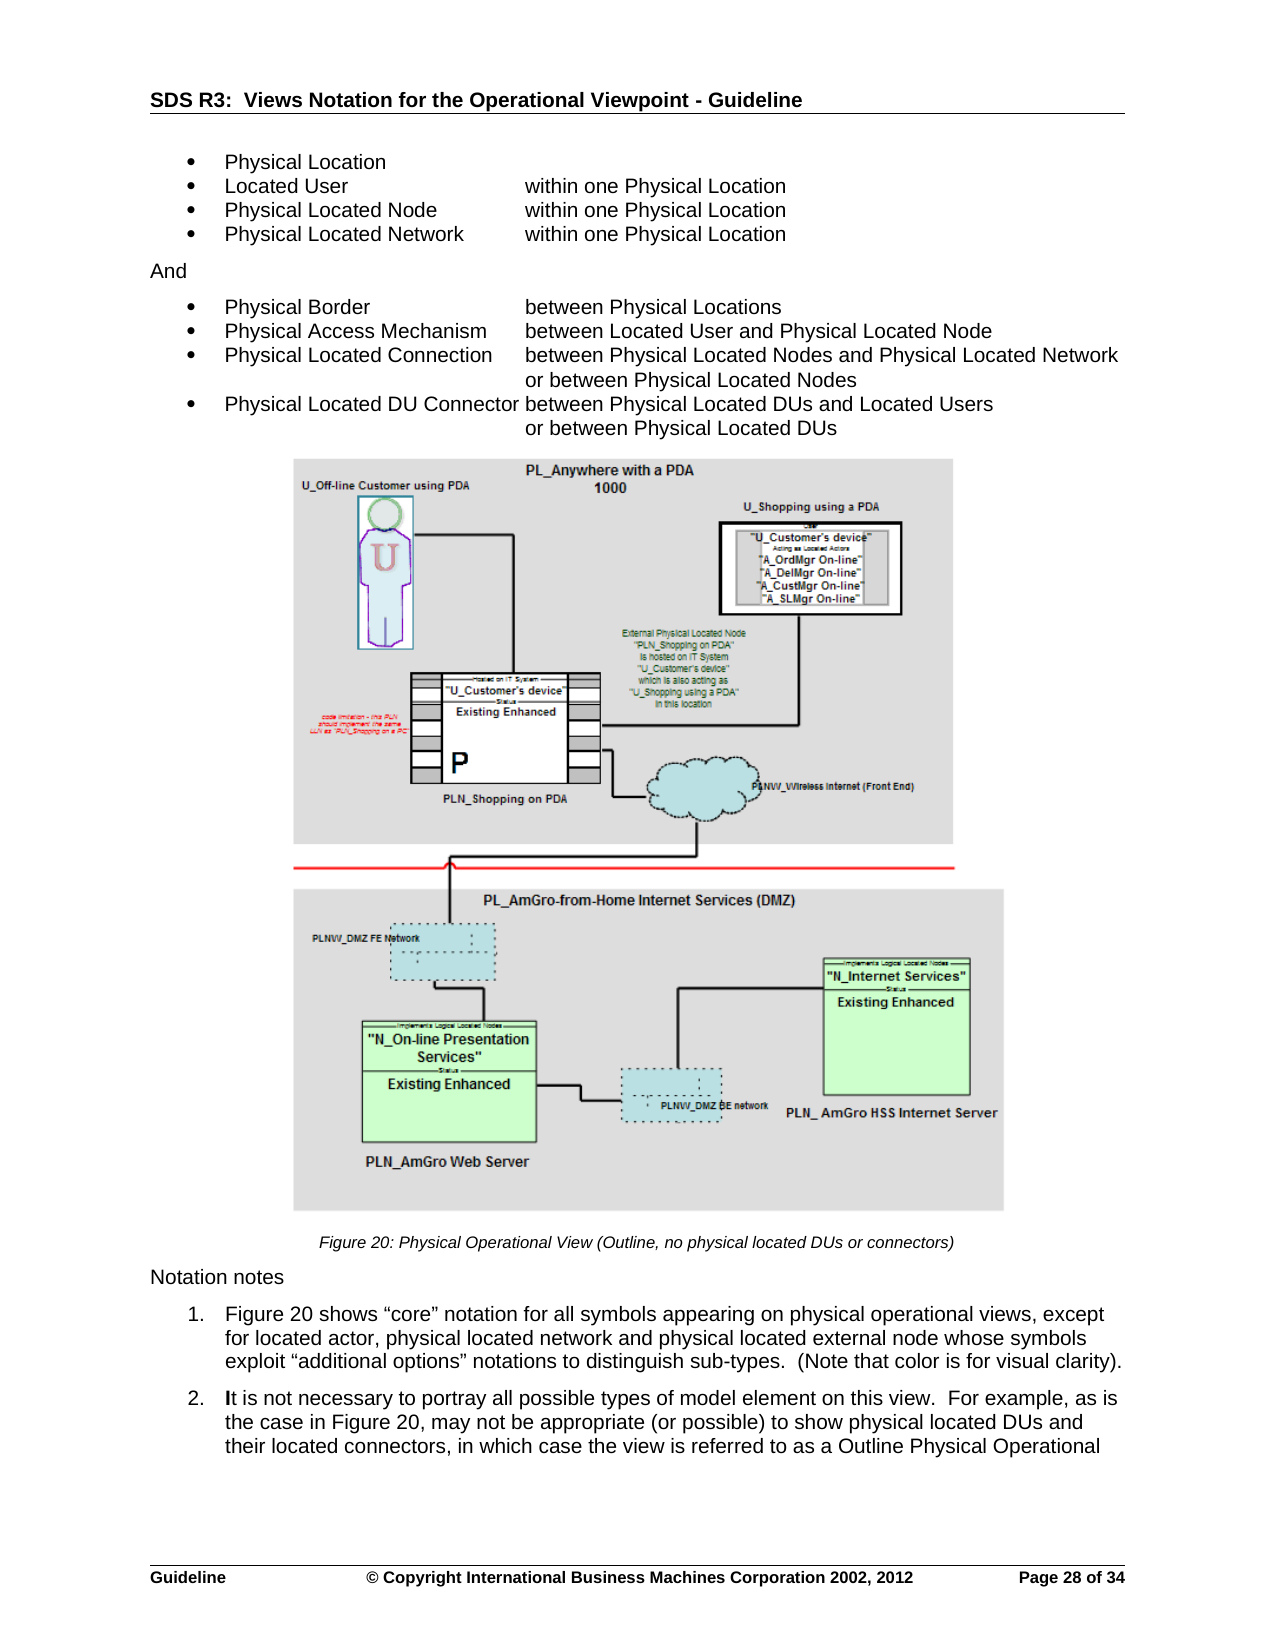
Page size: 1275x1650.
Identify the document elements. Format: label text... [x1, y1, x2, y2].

list Physical Located Node within one Physical Location [187, 198, 1125, 222]
list Physical Border between Physical Locations [187, 295, 1125, 319]
picture [263, 453, 1012, 1220]
text And [150, 259, 1125, 283]
list Physical Access Mechanism between Located User and Physical Located Node [187, 319, 1125, 343]
list It is not necessary to portray all possible types of model element on this view. For example, as is the case in Figure 20, may not be appropriate (or possible) to show physical located DUs and their located connectors, in which case the view is referred to as a Outline Physical Operational [187, 1386, 1125, 1458]
list Physical Location [187, 150, 1125, 174]
list Located User within one Physical Location [187, 174, 1125, 198]
list Physical Located Network within one Physical Location [187, 222, 1125, 246]
text Figure 20: Physical Operational View (Outline, no physical located DUs or connectors) [150, 1233, 1125, 1252]
list Figure 20 shows “core” notation for all symbols appearing on physical operational views, except for located actor, physical located network and physical located external node whose symbols exploit “additional options” notations to distinguish sub-types. (Note that color is for visual clarity). [187, 1301, 1125, 1373]
list Physical Located DU Connector between Physical Located DUs and Located Users or between Physical Located DUs [187, 391, 1125, 439]
list Physical Located Connection between Physical Located Nodes and Physical Located Network or between Physical Located Nodes [187, 343, 1125, 391]
text Notation notes [150, 1265, 1125, 1289]
